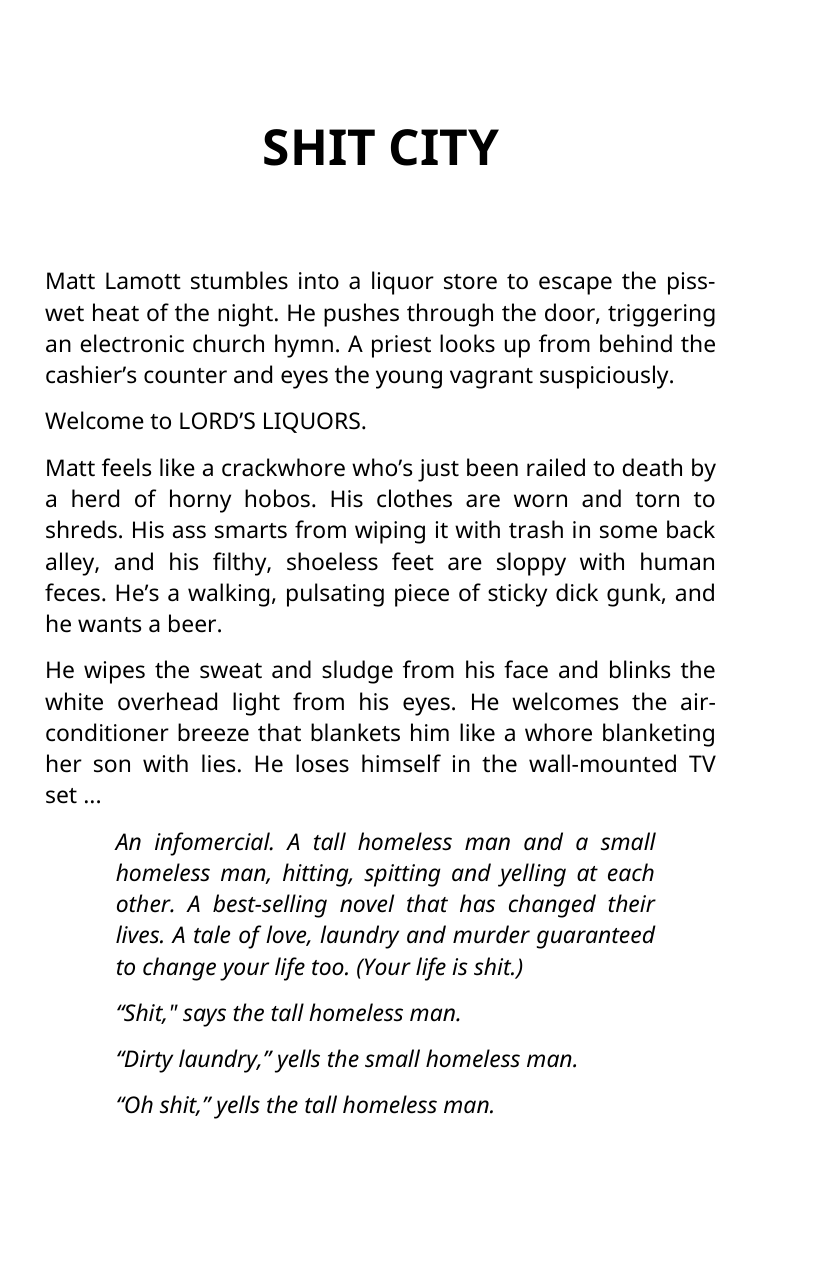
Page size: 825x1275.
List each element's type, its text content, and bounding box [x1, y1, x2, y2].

text “Shit," says the tall homeless man. [116, 997, 658, 1028]
text Matt Lamott stumbles into a liquor store to escape the piss-wet heat of the night. He pushes through the door, triggering an electronic church hymn. A priest looks up from behind the cashier’s counter and eyes the young vagrant suspiciously. [45, 266, 717, 391]
text “Dirty laundry,” yells the small homeless man. [116, 1043, 658, 1074]
text Matt feels like a crackwhore who’s just been railed to death by a herd of horny hobos. His clothes are worn and torn to shreds. His ass smarts from wiping it with trash in some back alley, and his filthy, shoeless feet are sloppy with human feces. He’s a walking, pulsating piece of sticky dick gunk, and he wants a beer. [45, 452, 717, 639]
subtitle Shit City [45, 112, 717, 180]
text Welcome to LORD’S LIQUORS. [45, 406, 717, 437]
text An infomercial. A tall homeless man and a small homeless man, hitting, spitting and yelling at each other. A best-selling novel that has changed their lives. A tale of love, laundry and murder guaranteed to change your life too. (Your life is shit.) [116, 826, 658, 982]
text He wipes the sweat and sludge from his face and blinks the white overhead light from his eyes. He welcomes the air-conditioner breeze that blankets him like a whore blanketing her son with lies. He loses himself in the wall-mounted TV set ... [45, 654, 717, 811]
text “Oh shit,” yells the tall homeless man. [116, 1089, 658, 1121]
